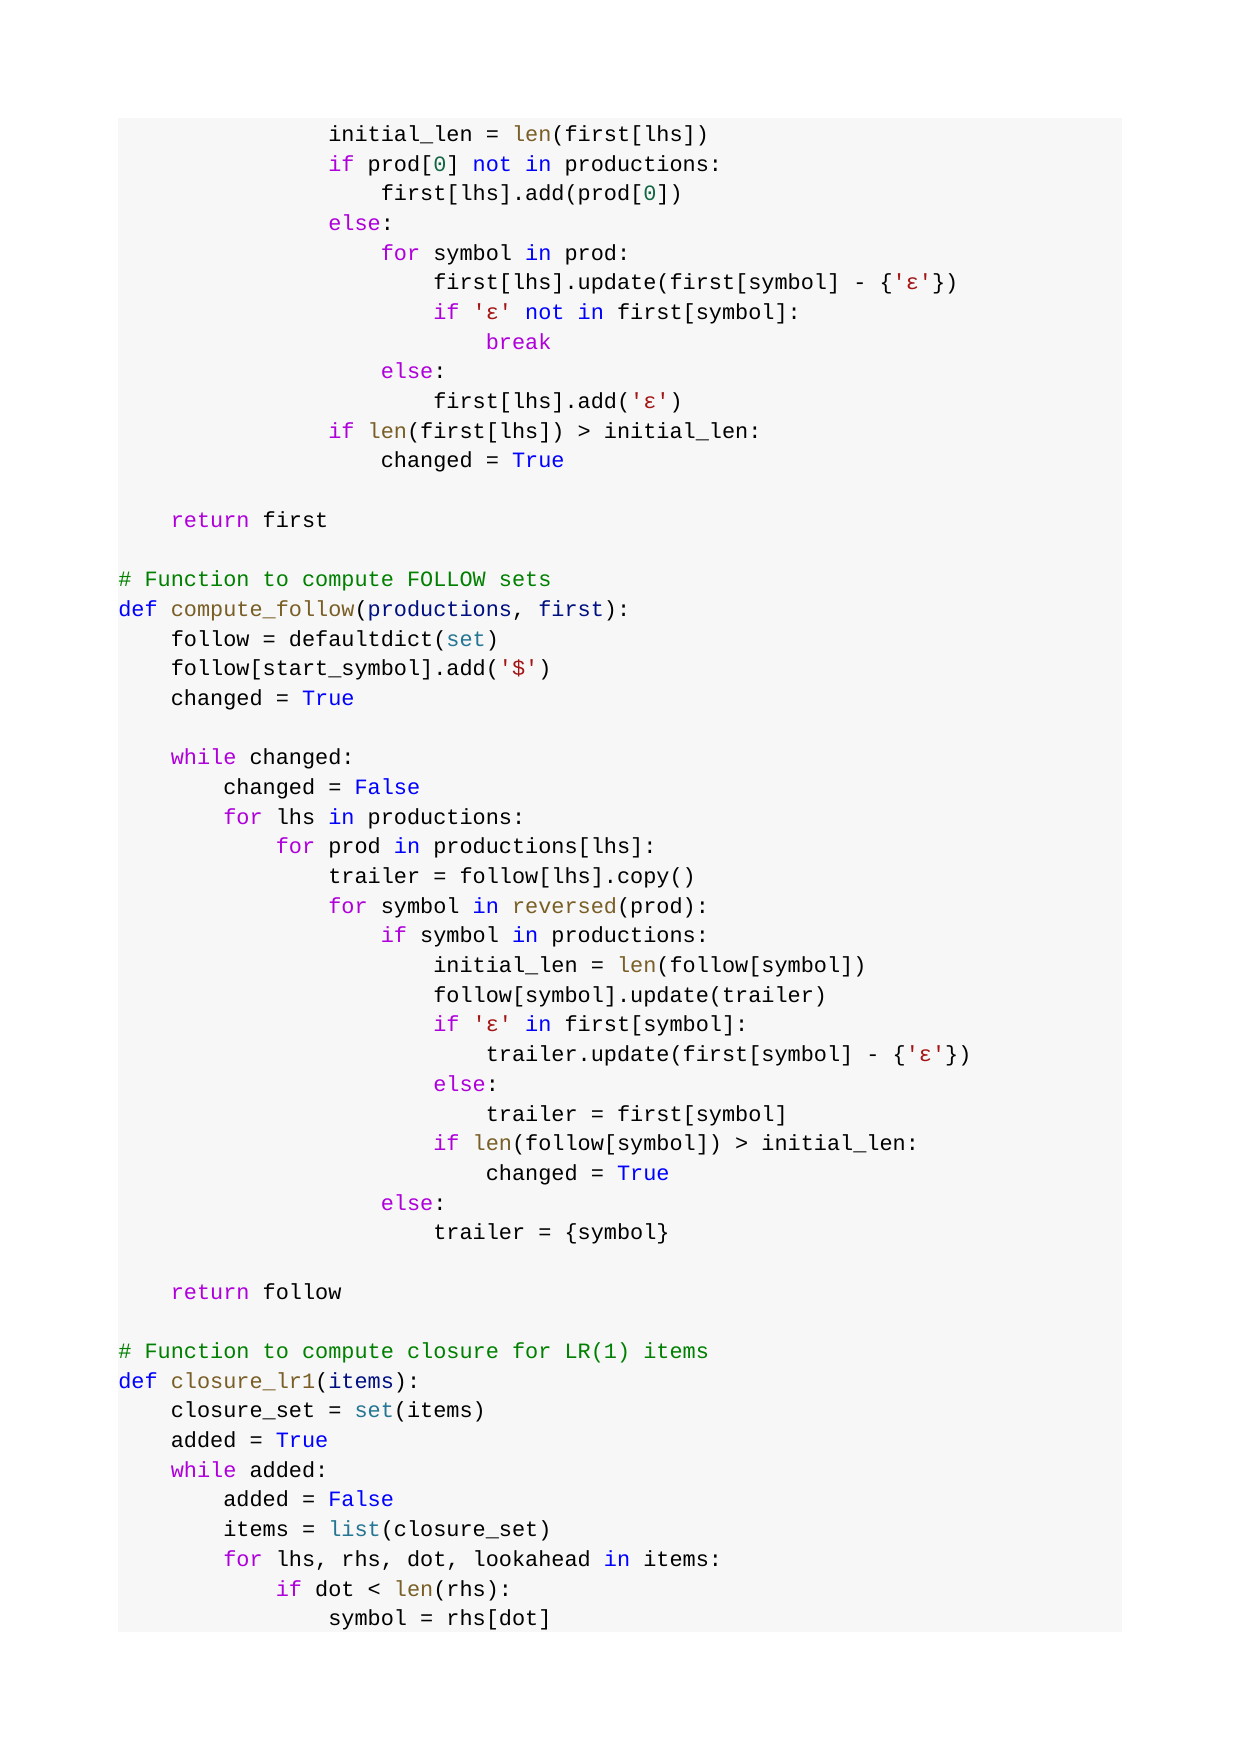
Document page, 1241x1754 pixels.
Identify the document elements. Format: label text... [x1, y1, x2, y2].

text changed = True [118, 682, 1122, 712]
text return follow [118, 1276, 1122, 1306]
text def closure_lr1(items): [118, 1365, 1122, 1395]
text added = False [118, 1484, 1122, 1513]
text trailer = first[symbol] [118, 1098, 1122, 1127]
text for lhs in productions: [118, 801, 1122, 831]
text if len(follow[symbol]) > initial_len: [118, 1127, 1122, 1157]
text trailer = follow[lhs].copy() [118, 860, 1122, 890]
text else: [118, 1187, 1122, 1217]
text changed = True [118, 1157, 1122, 1187]
text # Function to compute closure for LR(1) items [118, 1335, 1122, 1365]
text return first [118, 504, 1122, 534]
text first[lhs].update(first[symbol] - {'ε'}) [118, 267, 1122, 296]
text changed = False [118, 771, 1122, 801]
text if dot < len(rhs): [118, 1573, 1122, 1602]
text trailer.update(first[symbol] - {'ε'}) [118, 1038, 1122, 1068]
text items = list(closure_set) [118, 1513, 1122, 1543]
text for symbol in prod: [118, 237, 1122, 267]
text follow[symbol].update(trailer) [118, 979, 1122, 1009]
text closure_set = set(items) [118, 1395, 1122, 1424]
text for prod in productions[lhs]: [118, 831, 1122, 860]
text while added: [118, 1454, 1122, 1484]
text if 'ε' not in first[symbol]: [118, 296, 1122, 326]
text trailer = {symbol} [118, 1217, 1122, 1246]
text follow = defaultdict(set) [118, 623, 1122, 652]
text follow[start_symbol].add('$') [118, 652, 1122, 682]
text for symbol in reversed(prod): [118, 890, 1122, 920]
text else: [118, 356, 1122, 385]
text symbol = rhs[dot] [118, 1602, 1122, 1632]
text # Function to compute FOLLOW sets [118, 563, 1122, 593]
text else: [118, 207, 1122, 237]
text first[lhs].add('ε') [118, 385, 1122, 415]
text if 'ε' in first[symbol]: [118, 1009, 1122, 1038]
text first[lhs].add(prod[0]) [118, 177, 1122, 207]
text if len(first[lhs]) > initial_len: [118, 415, 1122, 445]
text if prod[0] not in productions: [118, 148, 1122, 177]
text initial_len = len(follow[symbol]) [118, 949, 1122, 979]
text if symbol in productions: [118, 920, 1122, 949]
text added = True [118, 1424, 1122, 1454]
text def compute_follow(productions, first): [118, 593, 1122, 623]
text else: [118, 1068, 1122, 1098]
text for lhs, rhs, dot, lookahead in items: [118, 1543, 1122, 1573]
text break [118, 326, 1122, 356]
text changed = True [118, 445, 1122, 474]
text initial_len = len(first[lhs]) [118, 118, 1122, 148]
text while changed: [118, 742, 1122, 771]
